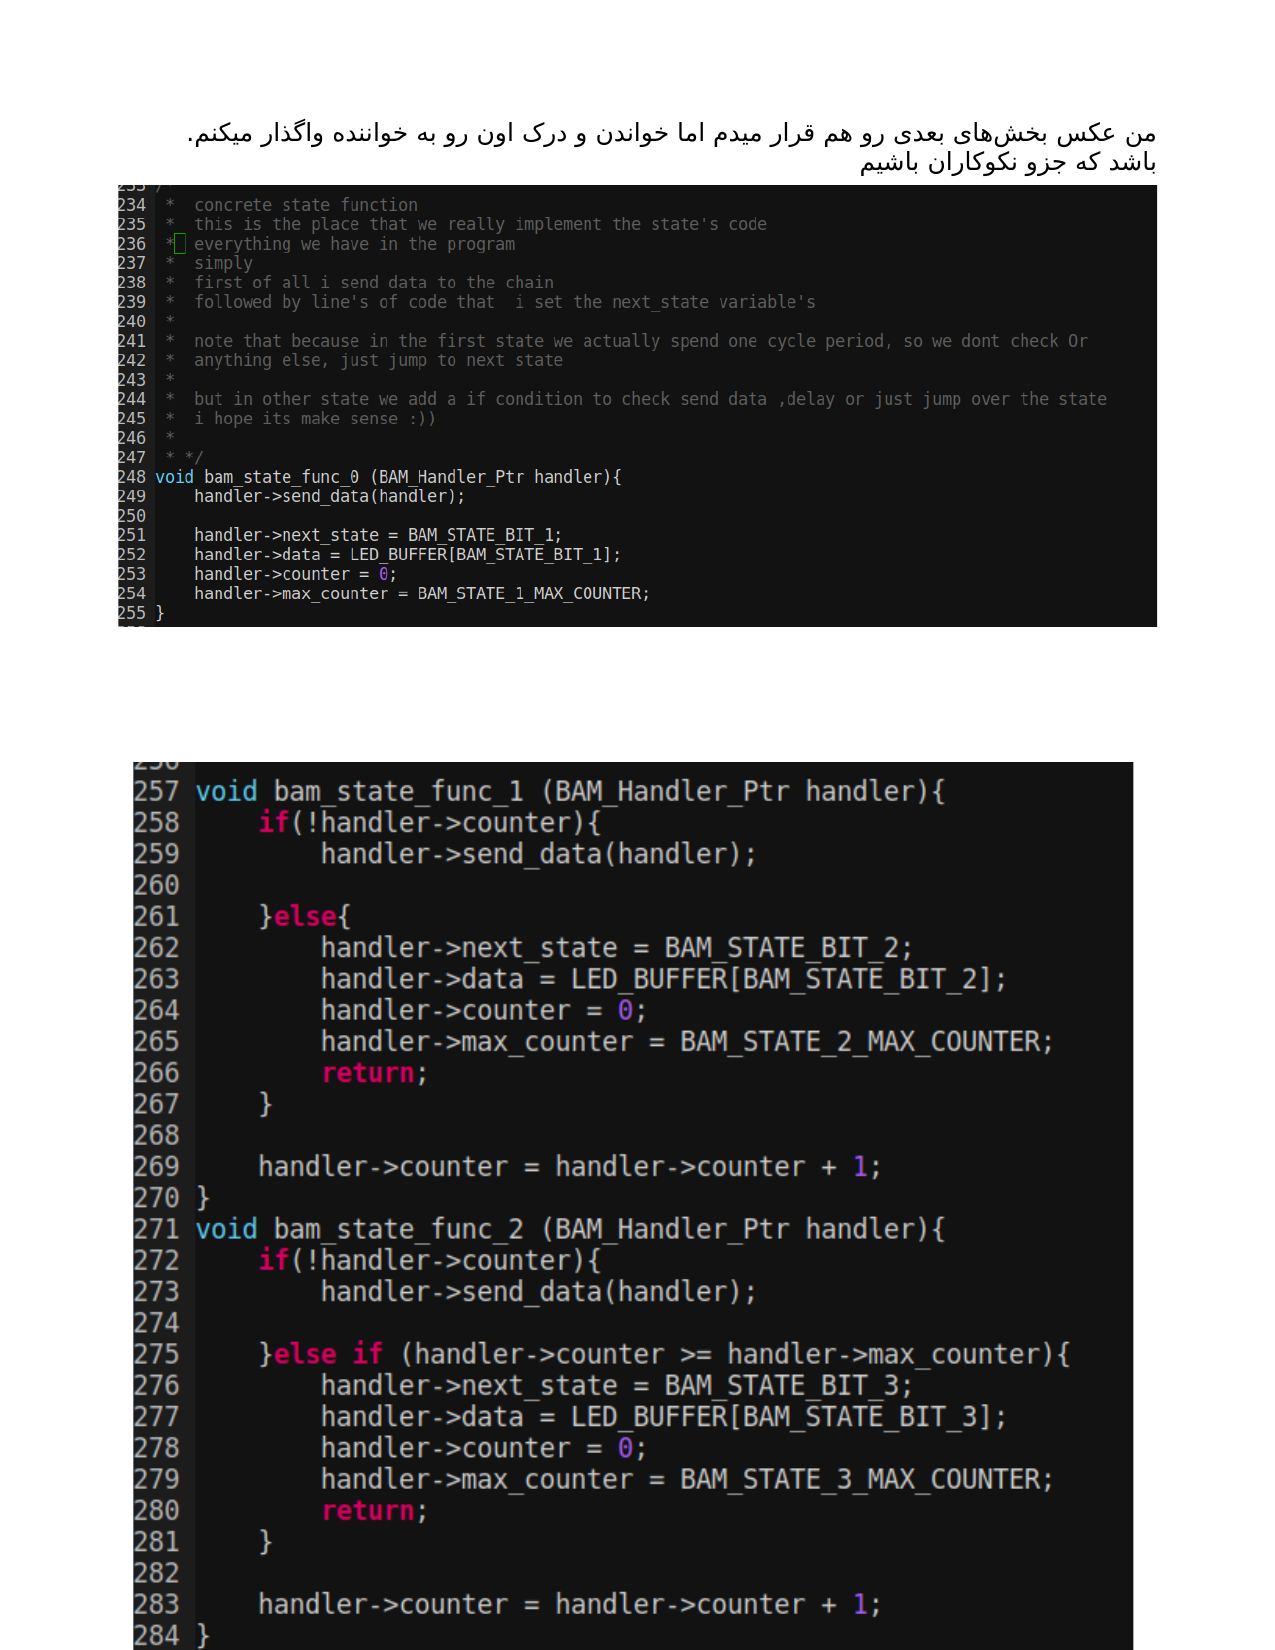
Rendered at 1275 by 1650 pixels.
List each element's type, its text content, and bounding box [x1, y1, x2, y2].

picture [118, 185, 1158, 627]
text من عکس بخش‌های بعدی رو هم قرار میدم اما خواندن و درک اون رو به خواننده واگذار میکنم. [118, 118, 1157, 147]
text باشد که جزو نکوکاران باشیم [118, 147, 1157, 176]
picture [133, 762, 1134, 1650]
